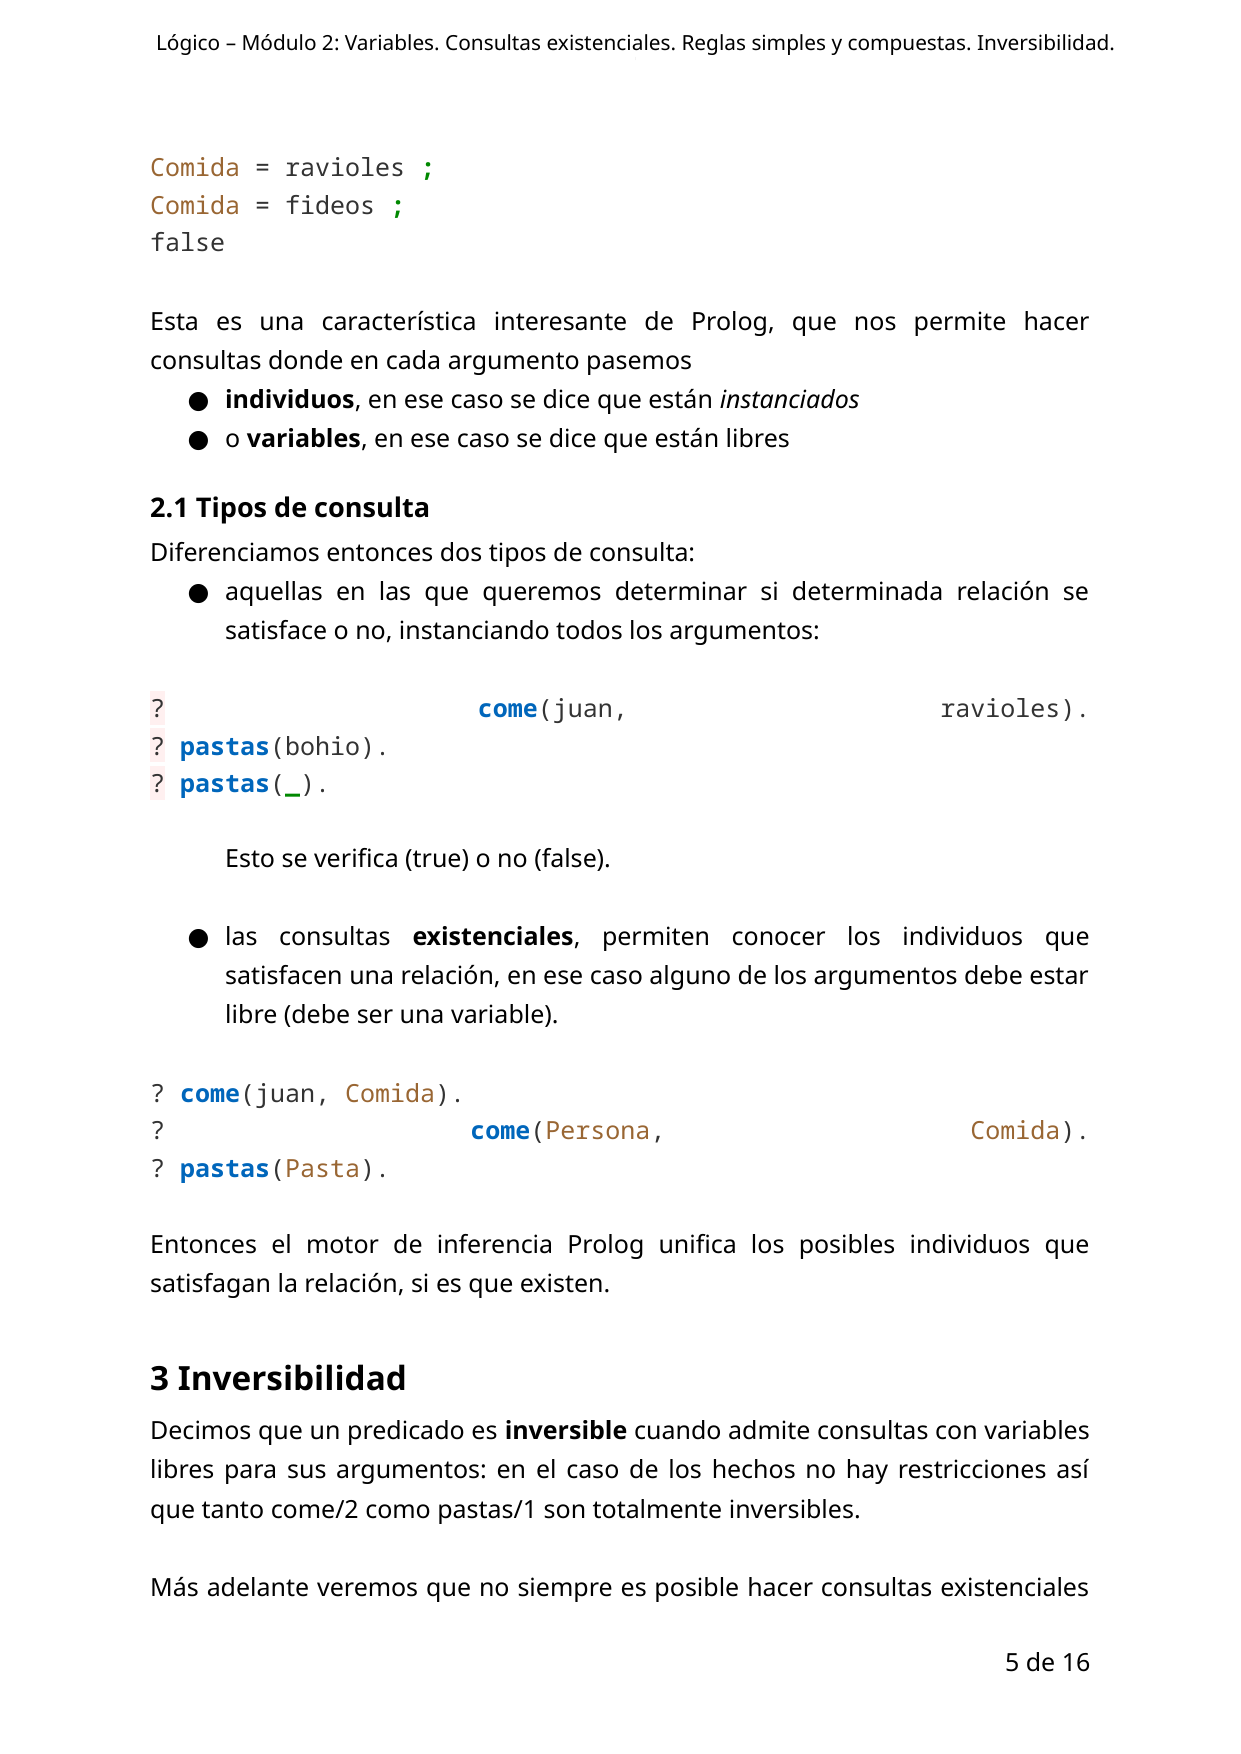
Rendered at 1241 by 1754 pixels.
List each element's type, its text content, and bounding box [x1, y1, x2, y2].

text ? come(juan, ravioles). ? pastas(bohio). [150, 691, 1090, 762]
list individuos, en ese caso se dice que están instanciados [187, 381, 1090, 416]
text Comida = ravioles ; [150, 150, 1090, 184]
text Comida = fideos ; [150, 187, 1090, 221]
text Decimos que un predicado es inversible cuando admite consultas con variables libres para sus argumentos: en el caso de los hechos no hay restricciones así que tanto come/2 como pastas/1 son totalmente inversibles. [150, 1413, 1090, 1525]
text ? come(Persona, Comida). ? pastas(Pasta). [150, 1113, 1090, 1184]
text false [150, 225, 1090, 259]
subtitle 3 Inversibilidad [150, 1355, 1090, 1401]
text ? pastas(_). [150, 766, 1090, 800]
list aquellas en las que queremos determinar si determinada relación se satisface o no, instanciando todos los argumentos: [187, 573, 1090, 647]
list o variables, en ese caso se dice que están libres [187, 421, 1090, 455]
list las consultas existenciales, permiten conocer los individuos que satisfacen una relación, en ese caso alguno de los argumentos debe estar libre (debe ser una variable). [187, 919, 1090, 1031]
subtitle 2.1 Tipos de consulta [150, 489, 1090, 526]
text Más adelante veremos que no siempre es posible hacer consultas existenciales [150, 1570, 1090, 1604]
text ? come(juan, Comida). [150, 1075, 1090, 1109]
text Esta es una característica interesante de Prolog, que nos permite hacer consultas donde en cada argumento pasemos [150, 303, 1090, 376]
text Diferenciamos entonces dos tipos de consulta: [150, 534, 1090, 568]
text Entonces el motor de inferencia Prolog unifica los posibles individuos que satisfagan la relación, si es que existen. [150, 1227, 1090, 1300]
text Esto se verifica (true) o no (false). [150, 840, 1090, 874]
